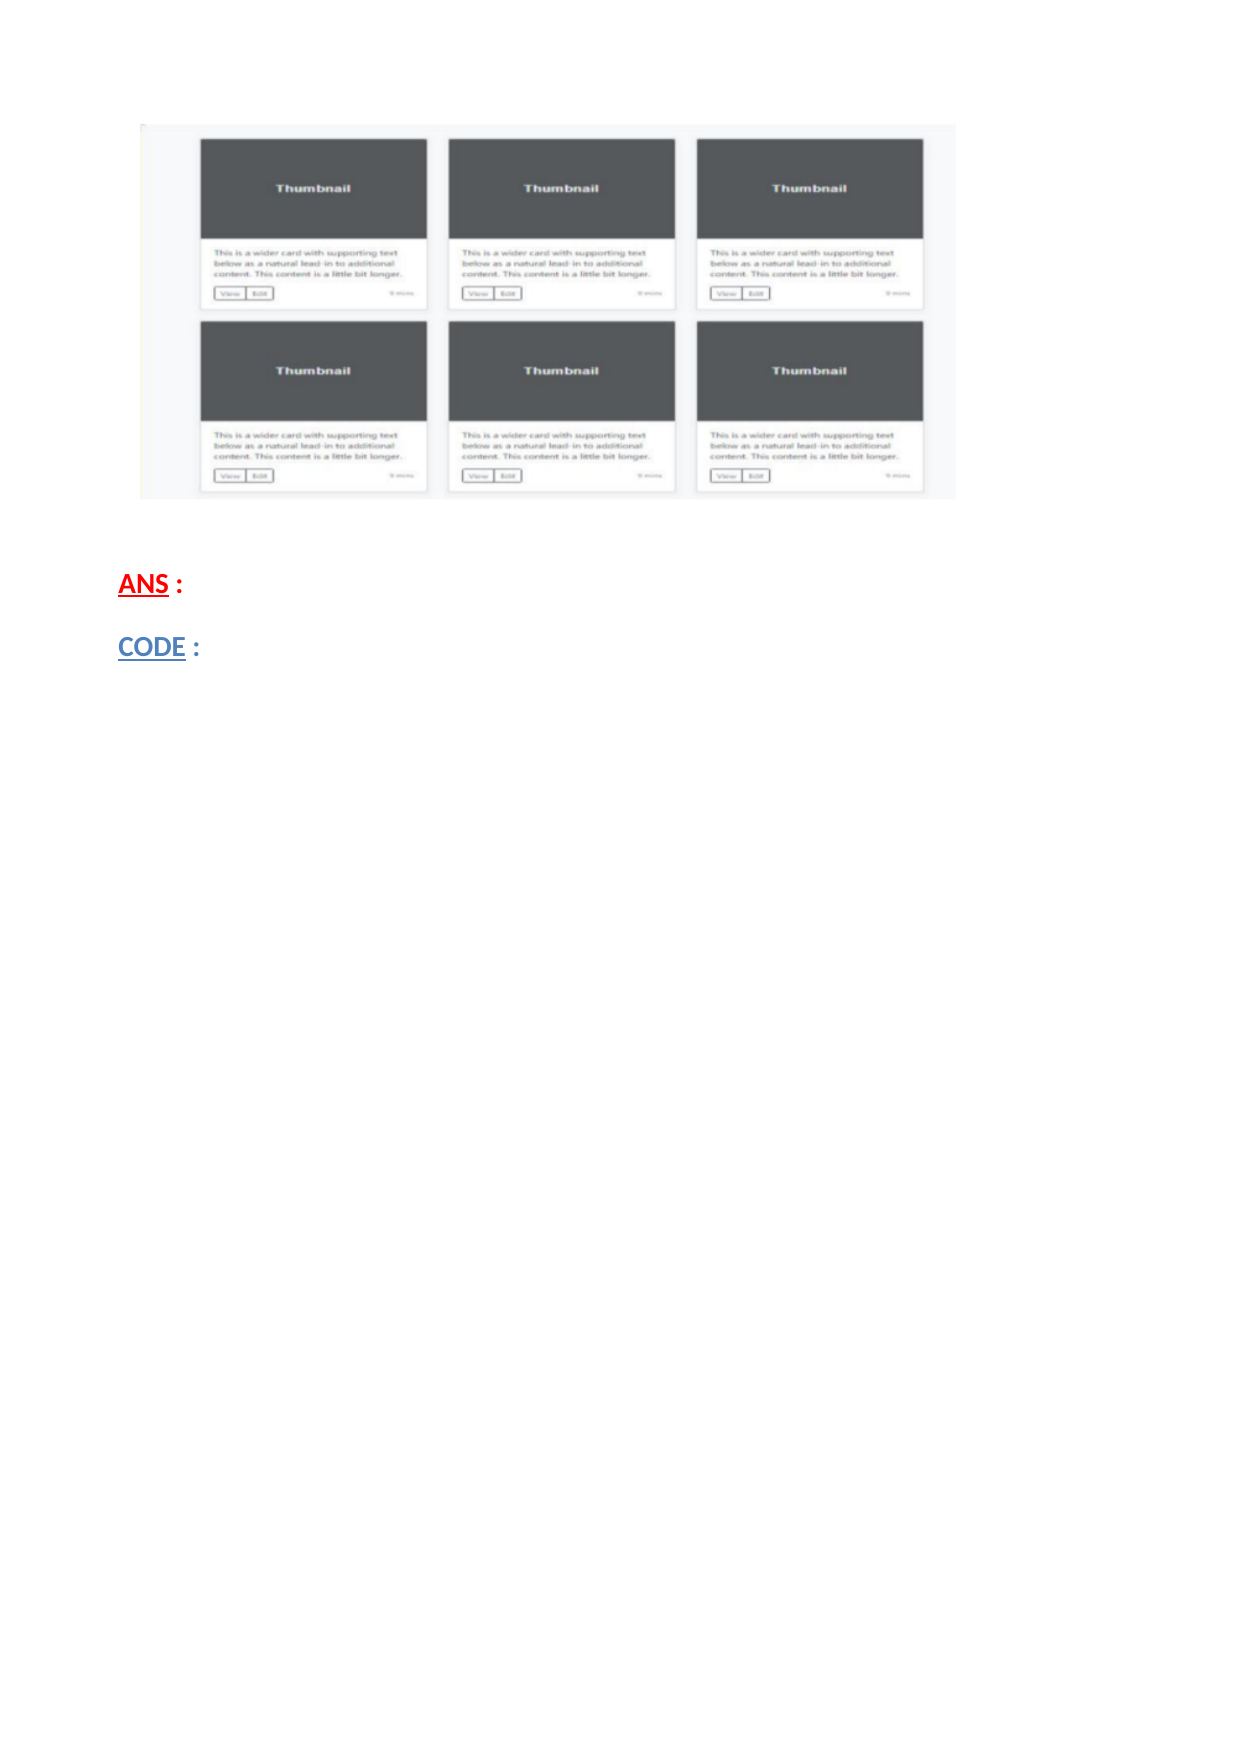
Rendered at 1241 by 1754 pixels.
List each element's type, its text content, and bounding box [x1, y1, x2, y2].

picture [118, 118, 1019, 539]
text CODE : [118, 628, 1122, 664]
text ANS : [118, 565, 1122, 601]
